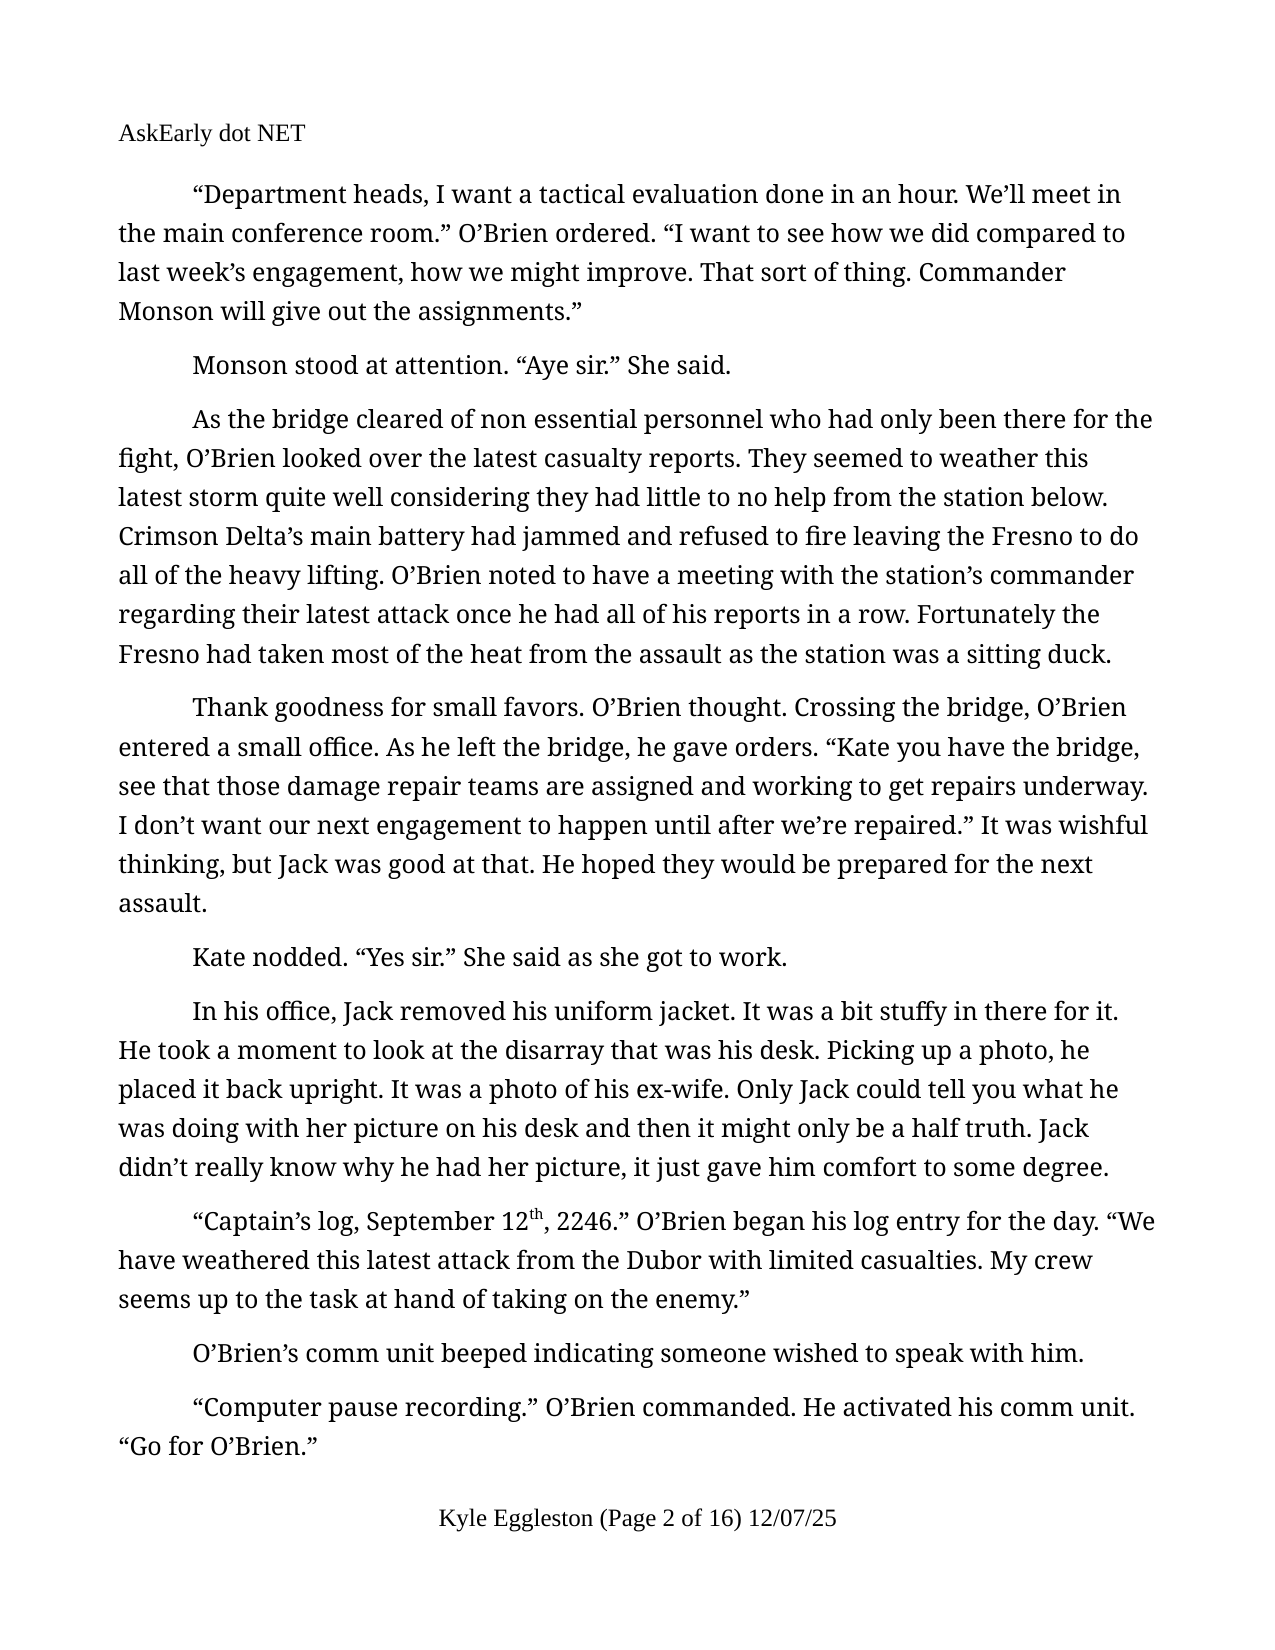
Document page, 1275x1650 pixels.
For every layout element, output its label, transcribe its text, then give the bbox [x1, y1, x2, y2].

text “Department heads, I want a tactical evaluation done in an hour. We’ll meet in the main conference room.” O’Brien ordered. “I want to see how we did compared to last week’s engagement, how we might improve. That sort of thing. Commander Monson will give out the assignments.” [118, 176, 1157, 328]
text “Computer pause recording.” O’Brien commanded. He activated his comm unit. “Go for O’Brien.” [118, 1390, 1157, 1463]
text Monson stood at attention. “Aye sir.” She said. [118, 348, 1157, 382]
text Kate nodded. “Yes sir.” She said as she got to work. [118, 940, 1157, 974]
text In his office, Jack removed his uniform jacket. It was a bit stuffy in there for it. He took a moment to look at the disarray that was his desk. Picking up a photo, he placed it back upright. It was a photo of his ex-wife. Only Jack could tell you what he was doing with her picture on his desk and then it might only be a half truth. Jack didn’t really know why he had her picture, it just gave him comfort to some degree. [118, 993, 1157, 1184]
text “Captain’s log, September 12th, 2246.” O’Brien began his log entry for the day. “We have weathered this latest attack from the Dubor with limited casualties. My crew seems up to the task at hand of taking on the enemy.” [118, 1204, 1157, 1316]
text Thank goodness for small favors. O’Brien thought. Crossing the bridge, O’Brien entered a small office. As he left the bridge, he gave orders. “Kate you have the bridge, see that those damage repair teams are assigned and working to get repairs underway. I don’t want our next engagement to happen until after we’re repaired.” It was wishful thinking, but Jack was good at that. He hoped they would be prepared for the next assault. [118, 690, 1157, 920]
text As the bridge cleared of non essential personnel who had only been there for the fight, O’Brien looked over the latest casualty reports. They seemed to weather this latest storm quite well considering they had little to no help from the station below. Crimson Delta’s main battery had jammed and refused to fire leaving the Fresno to do all of the heavy lifting. O’Brien noted to have a meeting with the station’s commander regarding their latest attack once he had all of his reports in a row. Fortunately the Fresno had taken most of the heat from the assault as the station was a sitting duck. [118, 401, 1157, 670]
text O’Brien’s comm unit beeped indicating someone wished to speak with him. [118, 1336, 1157, 1370]
